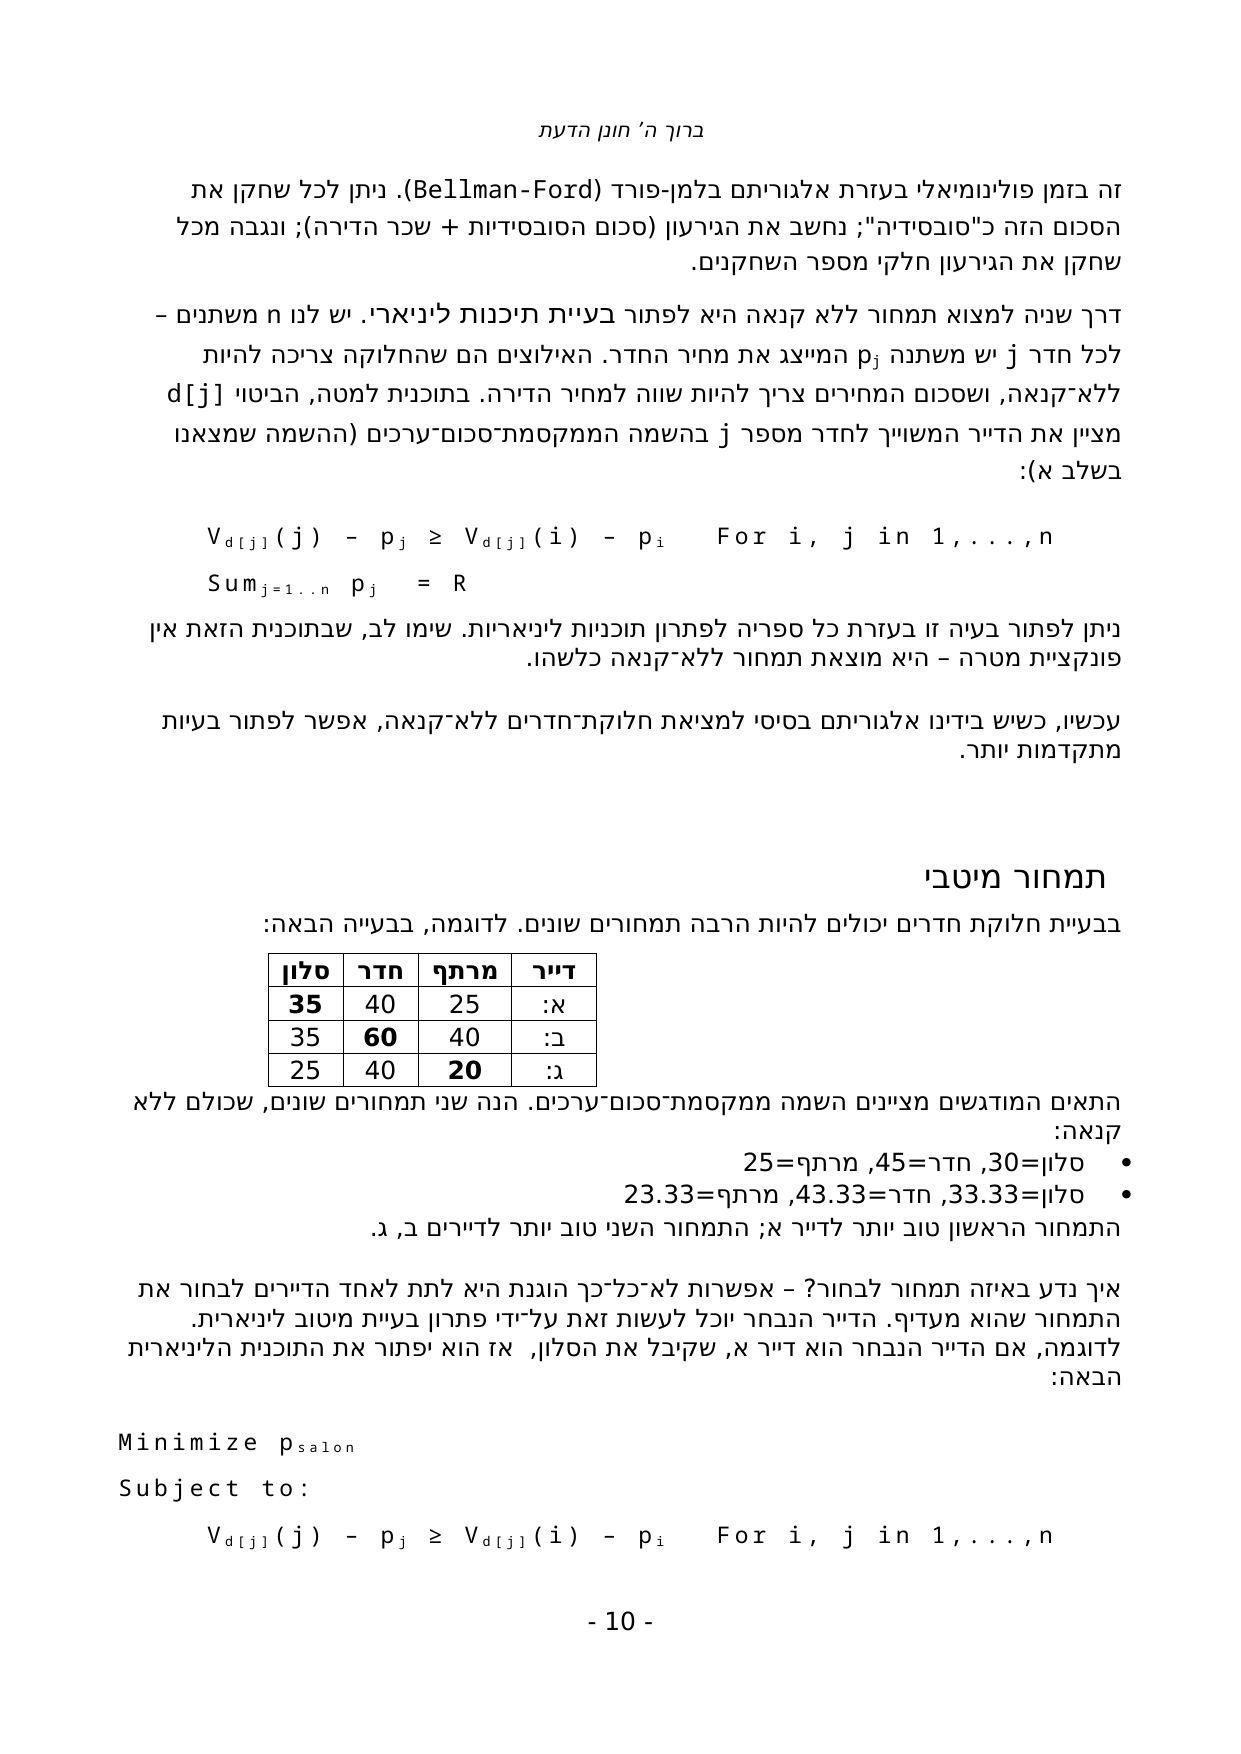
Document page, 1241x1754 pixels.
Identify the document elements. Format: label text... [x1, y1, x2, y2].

table_header סלון [269, 954, 343, 986]
text Vd[j](j) – pj ≥ Vd[j](i) – pi For i, j in 1,...,n [207, 520, 1122, 551]
text Sumj=1..n pj = R [207, 567, 1122, 598]
table_cell 60 [344, 1021, 418, 1053]
text עכשיו, כשיש בידינו אלגוריתם בסיסי למציאת חלוקת־חדרים ללא־קנאה, אפשר לפתור בעיות מתקדמות יותר. [118, 706, 1122, 764]
table_cell 20 [419, 1054, 511, 1086]
table_cell א: [512, 987, 596, 1019]
text בבעיית חלוקת חדרים יכולים להיות הרבה תמחורים שונים. לדוגמה, בבעייה הבאה: [118, 909, 1122, 938]
text ניתן לפתור בעיה זו בעזרת כל ספריה לפתרון תוכניות ליניאריות. שימו לב, שבתוכנית הזאת אין פונקציית מטרה – היא מוצאת תמחור ללא־קנאה כלשהו. [118, 614, 1122, 672]
table_header חדר [344, 954, 418, 986]
text דרך אחת היא להיעזר בהוכחת המשפט מלמעלה: כאשר בגרף אין מעגלים, ניתן להגדיר לכל שחקן (צומת בגרף) את משקל המסלול הגדול ביותר היוצא מאותו שחקן. אפשר לחשב משקל זה בזמן פולינומיאלי בעזרת אלגוריתם בלמן-פורד (Bellman-Ford). ניתן לכל שחקן את הסכום הזה כ"סובסידיה"; נחשב את הגירעון (סכום הסובסידיות + שכר הדירה); ונגבה מכל שחקן את הגירעון חלקי מספר השחקנים. [118, 172, 1122, 276]
table_cell ב: [512, 1021, 596, 1053]
table_cell 40 [344, 987, 418, 1019]
table_header דייר [512, 954, 596, 986]
table_cell ג: [512, 1054, 596, 1086]
text התאים המודגשים מציינים השמה ממקסמת־סכום־ערכים. הנה שני תמחורים שונים, שכולם ללא קנאה: [118, 1087, 1122, 1146]
subtitle תמחור מיטבי [118, 858, 1107, 897]
list סלון=33.33, חדר=43.33, מרתף=23.33 [118, 1178, 1122, 1210]
text התמחור הראשון טוב יותר לדייר א; התמחור השני טוב יותר לדיירים ב, ג. [118, 1210, 1122, 1242]
table_cell 35 [269, 1021, 343, 1053]
table_cell 40 [419, 1021, 511, 1053]
text Subject to: [118, 1472, 1122, 1503]
table_header מרתף [419, 954, 511, 986]
text דרך שניה למצוא תמחור ללא קנאה היא לפתור בעיית תיכנות ליניארי. יש לנו n משתנים – לכל חדר j יש משתנה pj המייצג את מחיר החדר. האילוצים הם שהחלוקה צריכה להיות ללא־קנאה, ושסכום המחירים צריך להיות שווה למחיר הדירה. בתוכנית למטה, הביטוי d[j] מציין את הדייר המשוייך לחדר מספר j בהשמה הממקסמת־סכום־ערכים (ההשמה שמצאנו בשלב א): [118, 296, 1122, 485]
table_cell 40 [344, 1054, 418, 1086]
text Minimize psalon [118, 1425, 1122, 1457]
text Vd[j](j) – pj ≥ Vd[j](i) – pi For i, j in 1,...,n [207, 1519, 1122, 1550]
table_cell 35 [269, 987, 343, 1019]
table_cell 25 [419, 987, 511, 1019]
list סלון=30, חדר=45, מרתף=25 [118, 1146, 1122, 1178]
table_cell 25 [269, 1054, 343, 1086]
text איך נדע באיזה תמחור לבחור? – אפשרות לא־כל־כך הוגנת היא לתת לאחד הדיירים לבחור את התמחור שהוא מעדיף. הדייר הנבחר יוכל לעשות זאת על־ידי פתרון בעיית מיטוב ליניארית. לדוגמה, אם הדייר הנבחר הוא דייר א, שקיבל את הסלון, אז הוא יפתור את התוכנית הליניארית הבאה: [118, 1275, 1122, 1391]
